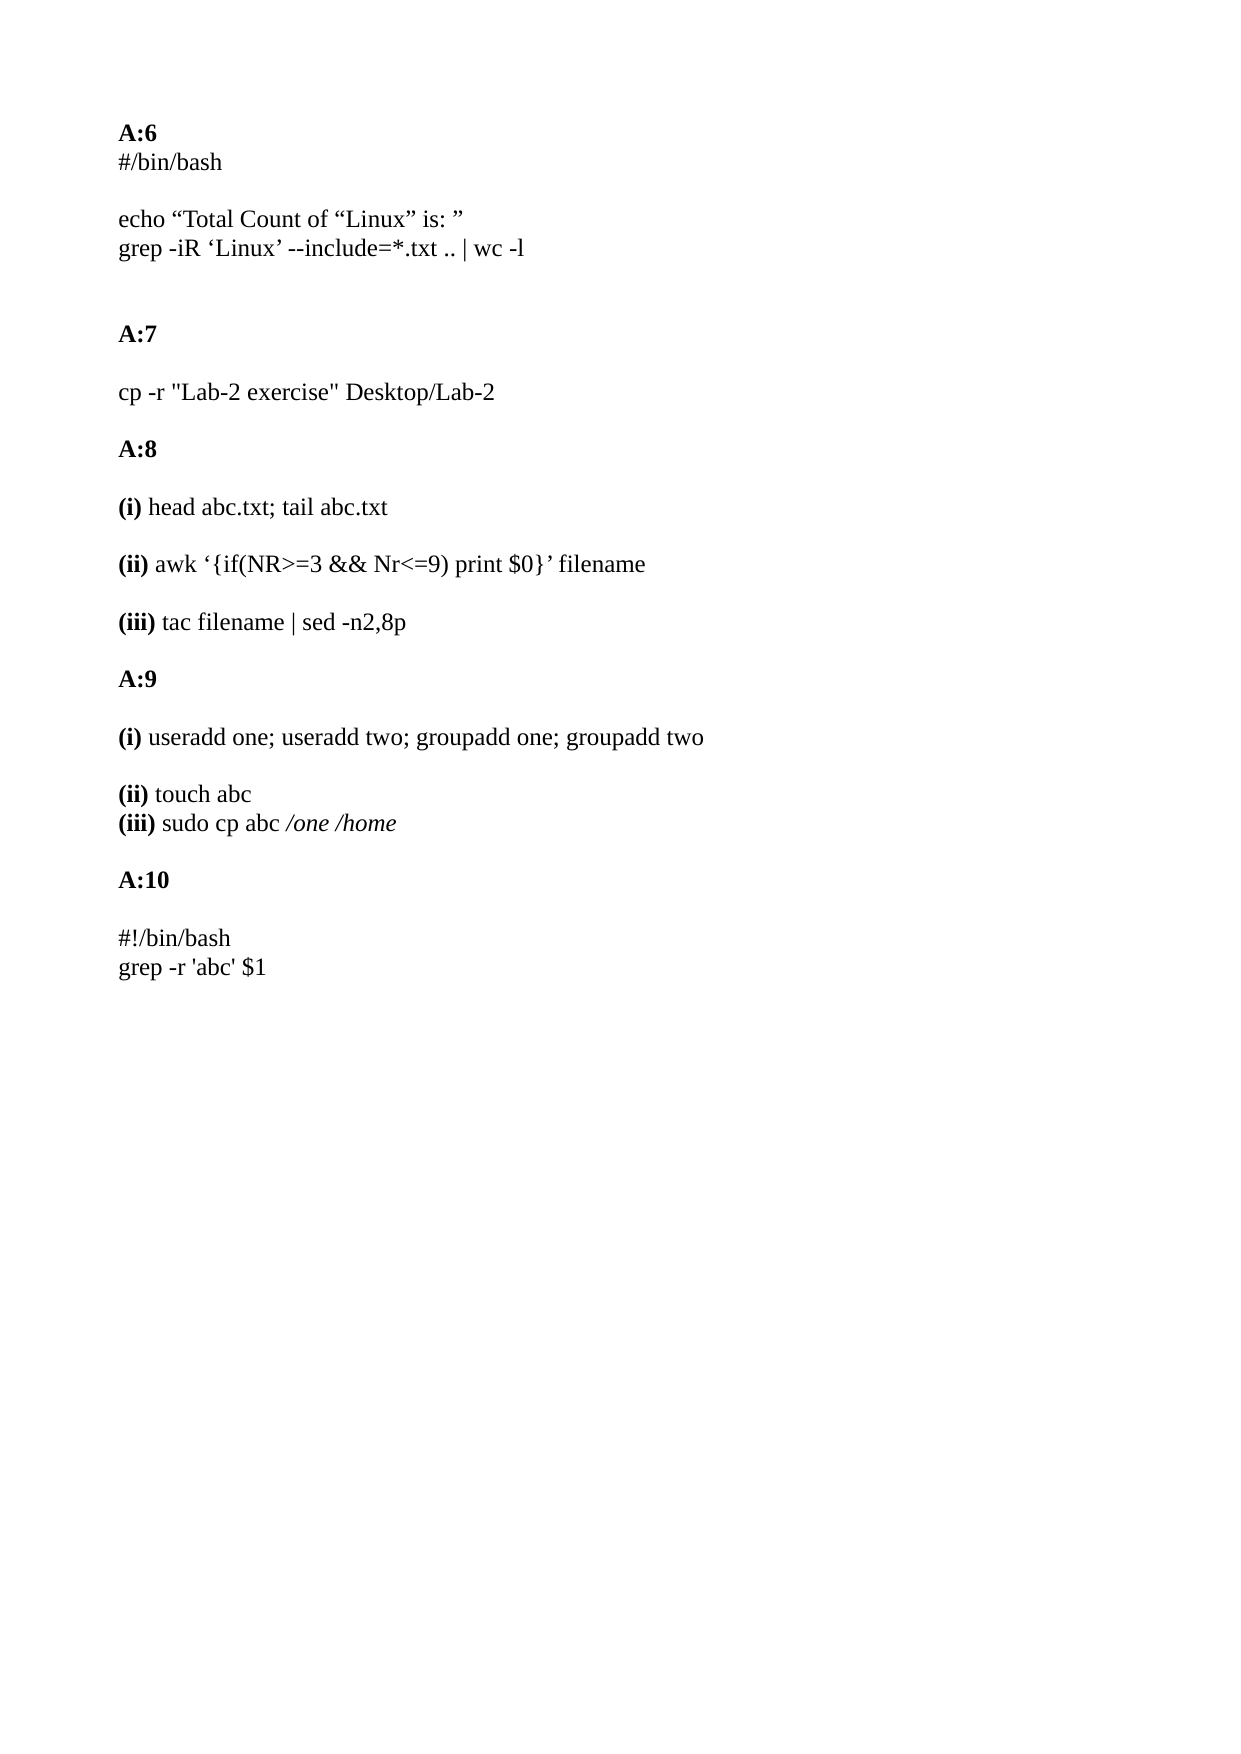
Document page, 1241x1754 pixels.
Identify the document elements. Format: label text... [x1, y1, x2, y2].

text (iii) sudo cp abc /one /home [399, 808, 1122, 837]
text (i) head abc.txt; tail abc.txt [387, 492, 1122, 521]
text (ii) awk ‘{if(NR>=3 && Nr<=9) print $0}’ filename [646, 549, 1122, 578]
text grep -r 'abc' $1 [267, 952, 1122, 981]
text A:7 [157, 319, 1122, 348]
text grep -iR ‘Linux’ --include=*.txt .. | wc -l [530, 233, 1122, 262]
text A:9 [157, 664, 1122, 693]
text cp -r "Lab-2 exercise" Desktop/Lab-2 [495, 377, 1122, 406]
text #!/bin/bash [237, 923, 1122, 952]
text A:6 [157, 118, 1122, 147]
text A:8 [163, 434, 1122, 463]
text (iii) tac filename | sed -n2,8p [406, 607, 1122, 636]
text (i) useradd one; useradd two; groupadd one; groupadd two [704, 722, 1122, 751]
text echo “Total Count of “Linux” is: ” [463, 204, 1122, 233]
text (ii) touch abc [251, 779, 1122, 808]
text #/bin/bash [222, 147, 1122, 176]
text A:10 [169, 866, 1122, 894]
